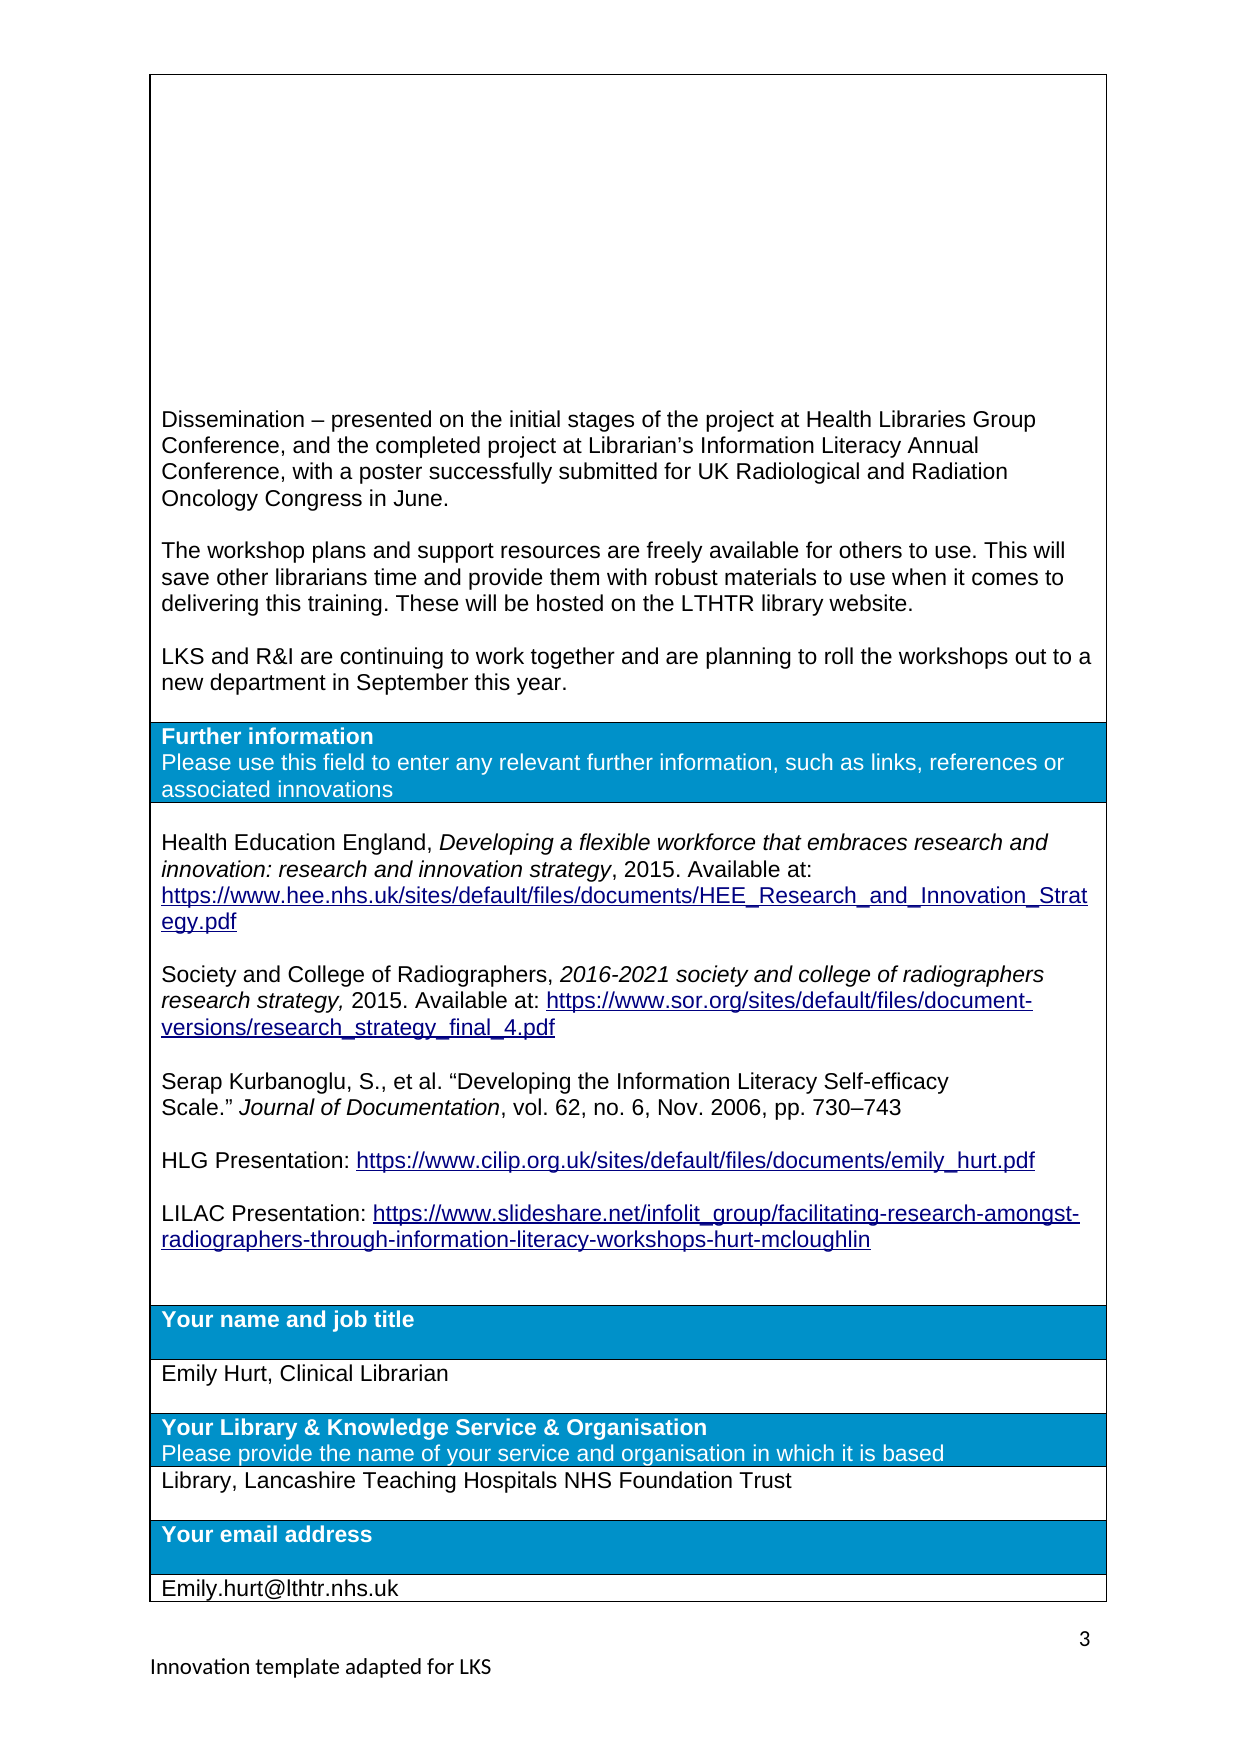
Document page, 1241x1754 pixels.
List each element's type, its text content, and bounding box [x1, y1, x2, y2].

table_cell Your email address [151, 1521, 1106, 1574]
table_cell Library, Lancashire Teaching Hospitals NHS Foundation Trust [151, 1467, 1106, 1520]
table_cell Your name and job title [151, 1306, 1106, 1359]
table_cell Dissemination – presented on the initial stages of the project at Health Libraries Group Conference, and the completed project at Librarian’s Information Literacy Annual Conference, with a poster successfully submitted for UK Radiological and Radiation Oncology Congress in June. The workshop plans and support resources are freely available for others to use. This will save other librarians time and provide them with robust materials to use when it comes to delivering this training. These will be hosted on the LTHTR library website. LKS and R&I are continuing to work together and are planning to roll the workshops out to a new department in September this year. [151, 75, 1106, 722]
table_cell Emily Hurt, Clinical Librarian location within HEE [151, 1360, 1106, 1412]
table_cell Emily.hurt@lthtr.nhs.uk [151, 1575, 1106, 1601]
table_cell Health Education England, Developing a flexible workforce that embraces research and innovation: research and innovation strategy, 2015. Available at: https://www.hee.nhs.uk/sites/default/files/documents/HEE_Research_and_Innovation_Strategy.pdf Society and College of Radiographers, 2016-2021 society and college of radiographers research strategy, 2015. Available at: https://www.sor.org/sites/default/files/document-versions/research_strategy_final_4.pdf Serap Kurbanoglu, S., et al. “Developing the Information Literacy Self‐efficacy Scale.” Journal of Documentation, vol. 62, no. 6, Nov. 2006, pp. 730–743 HLG Presentation: https://www.cilip.org.uk/sites/default/files/documents/emily_hurt.pdf LILAC Presentation: https://www.slideshare.net/infolit_group/facilitating-research-amongst-radiographers-through-information-literacy-workshops-hurt-mcloughlin [151, 803, 1106, 1305]
table_cell Your Library & Knowledge Service & Organisation Please provide the name of your service and organisation in which it is based [151, 1414, 1106, 1466]
table_cell Further information Please use this field to enter any relevant further information, such as links, references or associated innovations [151, 723, 1106, 802]
